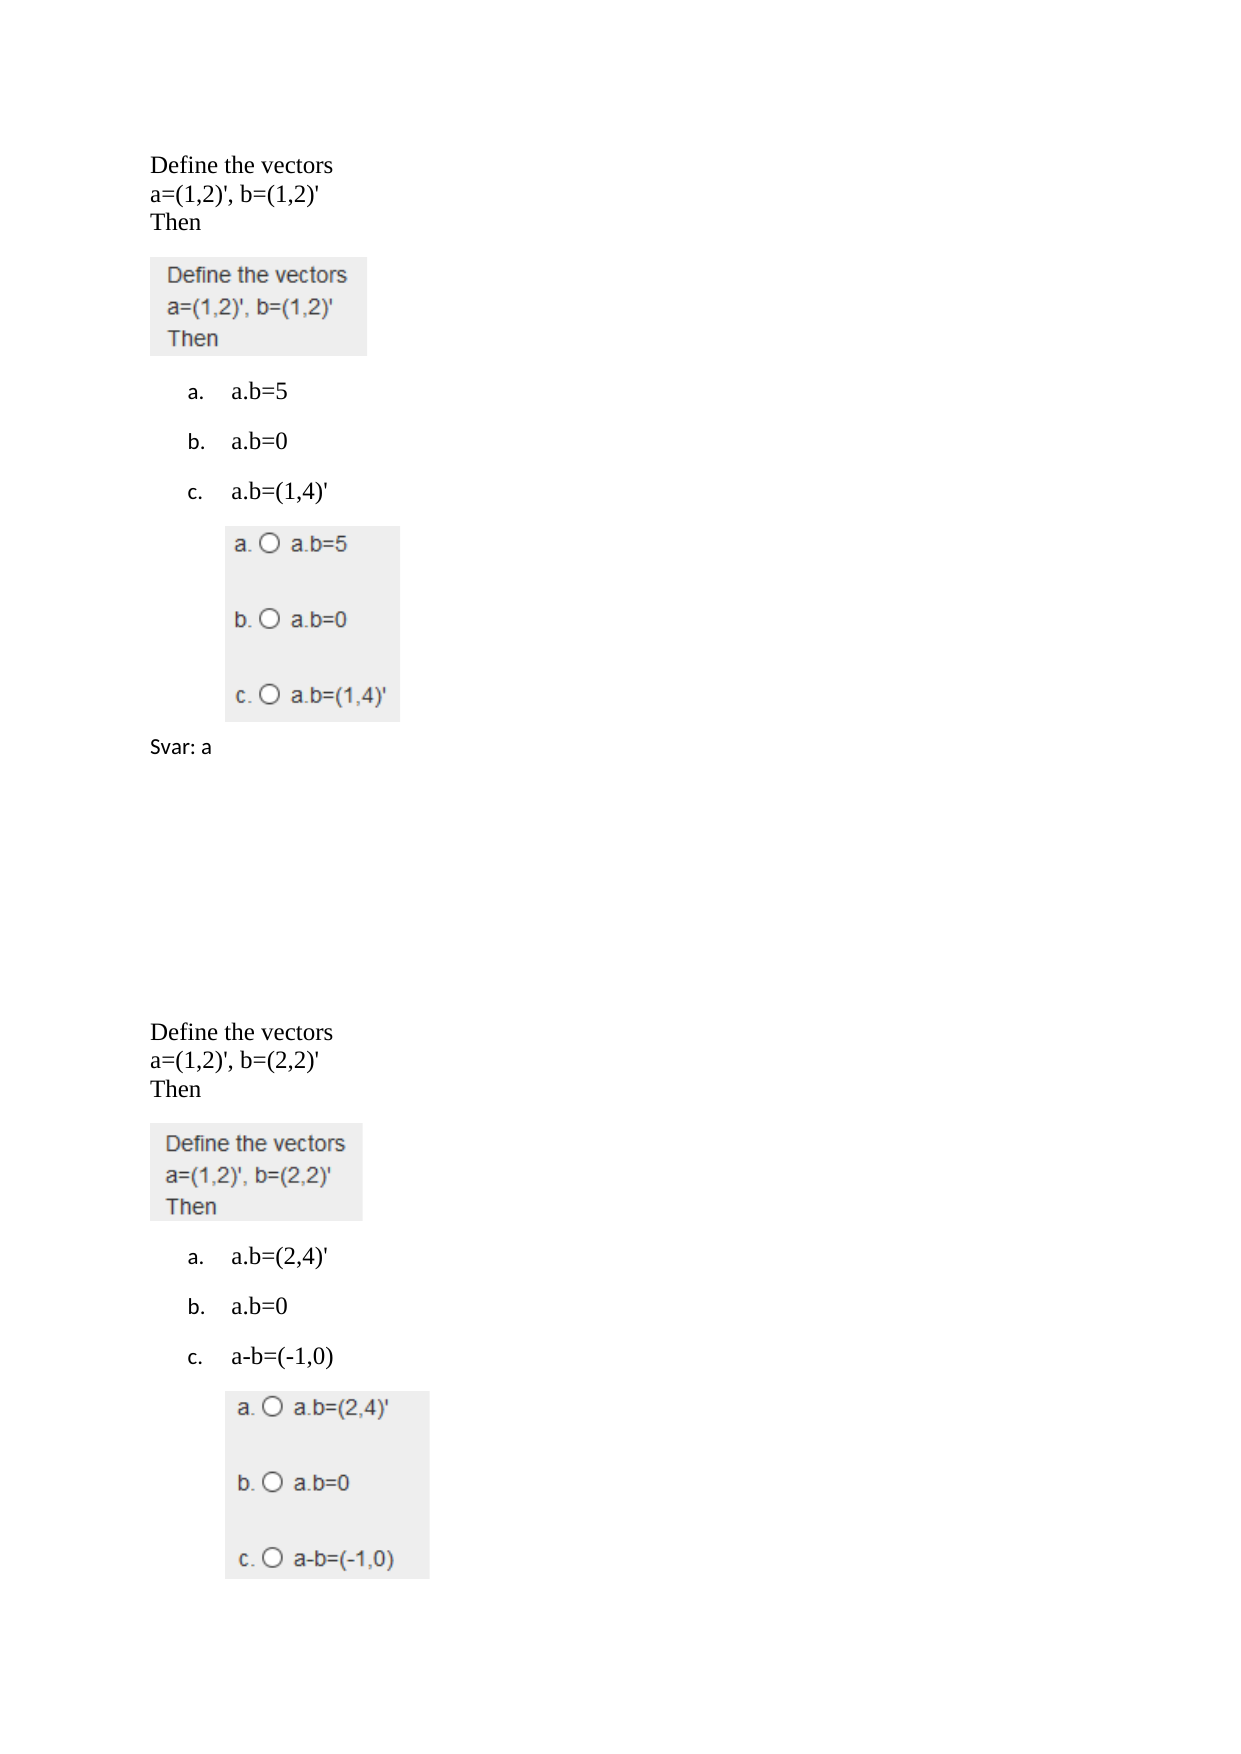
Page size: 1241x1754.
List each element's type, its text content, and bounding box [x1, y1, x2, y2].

text Svar: a [150, 732, 1090, 760]
list a.b=(2,4)' [187, 1241, 1090, 1270]
text Define the vectors a=(1,2)', b=(2,2)' Then [150, 1017, 1090, 1103]
list a-b=(-1,0) [187, 1341, 1090, 1370]
list a.b=0 [187, 426, 1090, 455]
list a.b=0 [187, 1291, 1090, 1320]
text Define the vectors a=(1,2)', b=(1,2)' Then [150, 150, 1090, 236]
list a.b=5 [187, 376, 1090, 405]
list a.b=(1,4)' [187, 476, 1090, 505]
